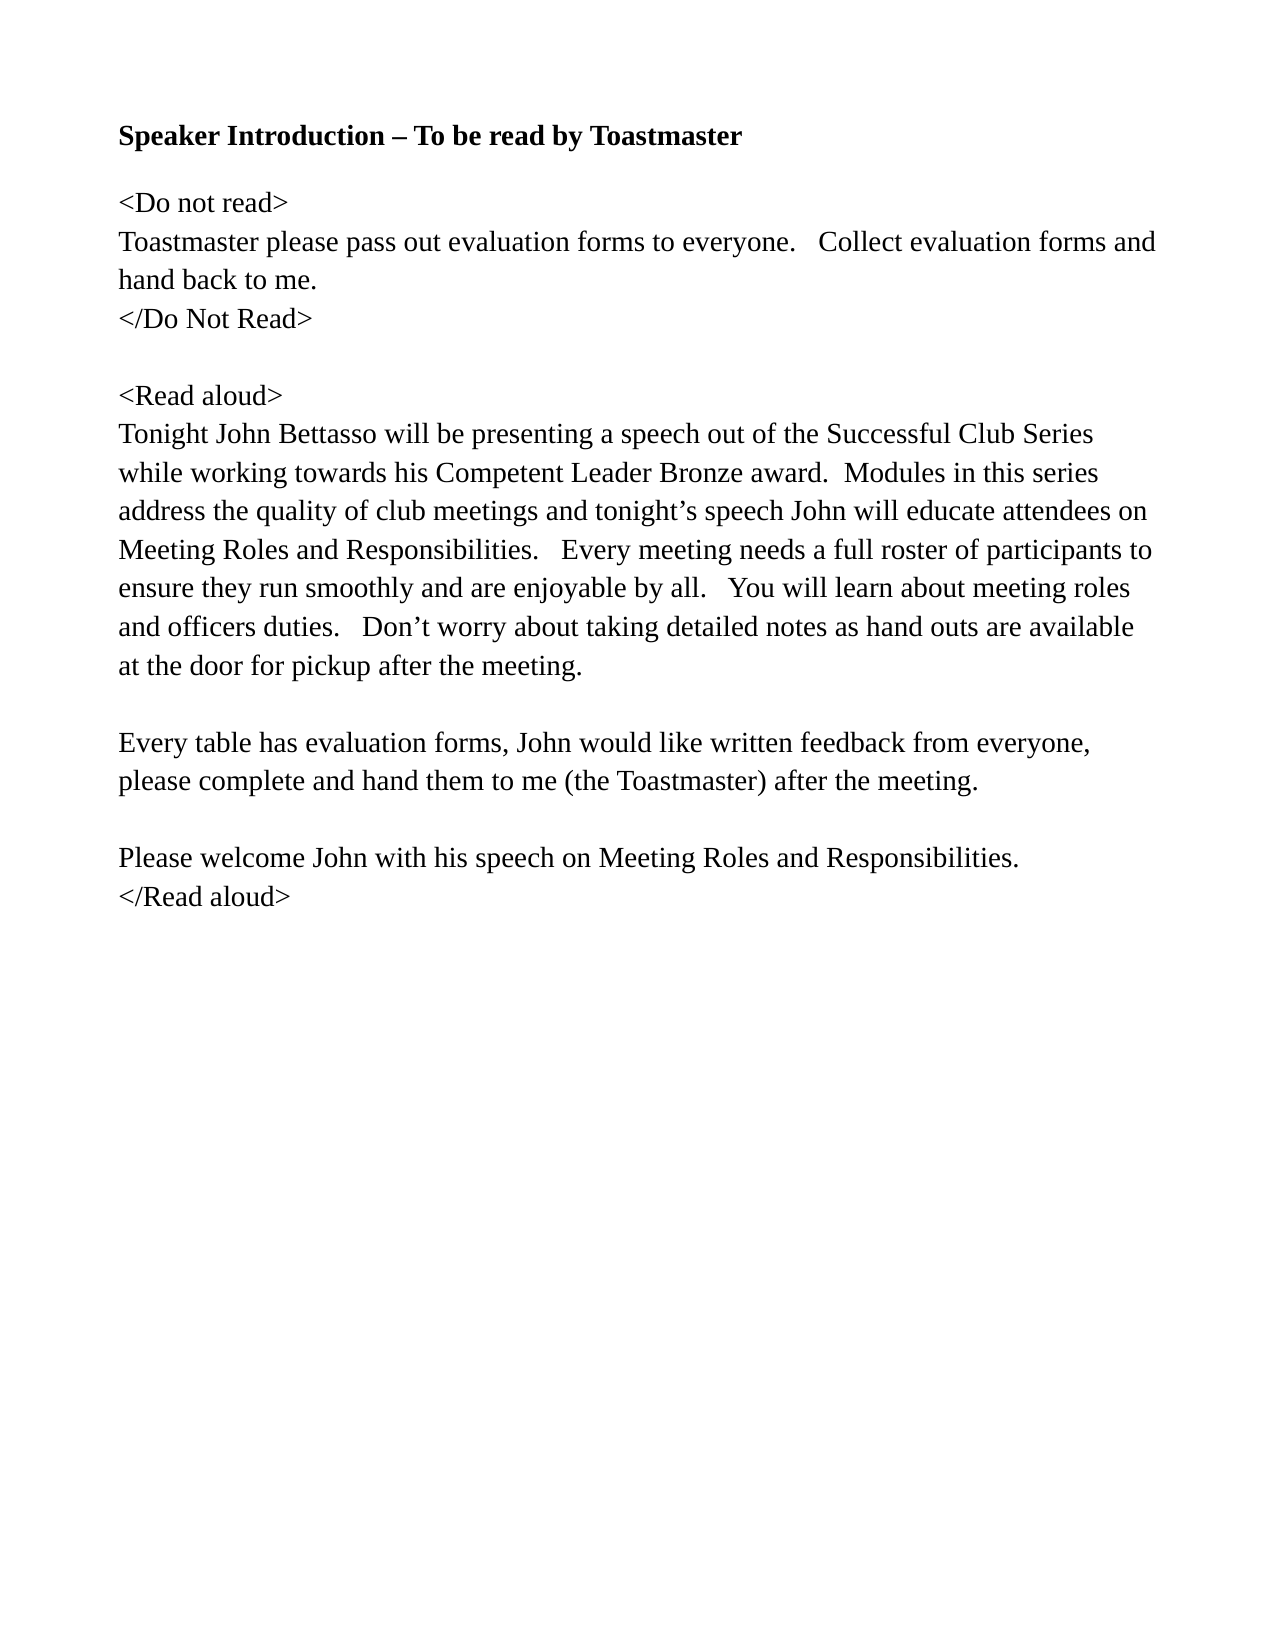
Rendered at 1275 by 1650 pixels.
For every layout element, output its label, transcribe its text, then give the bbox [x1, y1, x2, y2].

text </Read aloud> [118, 879, 1157, 912]
text Every table has evaluation forms, John would like written feedback from everyone, please complete and hand them to me (the Toastmaster) after the meeting. [118, 725, 1157, 797]
text Tonight John Bettasso will be presenting a speech out of the Successful Club Series while working towards his Competent Leader Bronze award. Modules in this series address the quality of club meetings and tonight’s speech John will educate attendees on Meeting Roles and Responsibilities. Every meeting needs a full roster of participants to ensure they run smoothly and are enjoyable by all. You will learn about meeting roles and officers duties. Don’t worry about taking detailed notes as hand outs are available at the door for pickup after the meeting. [118, 416, 1157, 681]
text Please welcome John with his speech on Meeting Roles and Responsibilities. [118, 840, 1157, 874]
text Toastmaster please pass out evaluation forms to everyone. Collect evaluation forms and hand back to me. [118, 224, 1157, 296]
text </Do Not Read> [118, 301, 1157, 334]
text Speaker Introduction – To be read by Toastmaster [118, 118, 1157, 152]
text <Do not read> [118, 185, 1157, 219]
text <Read aloud> [118, 378, 1157, 411]
